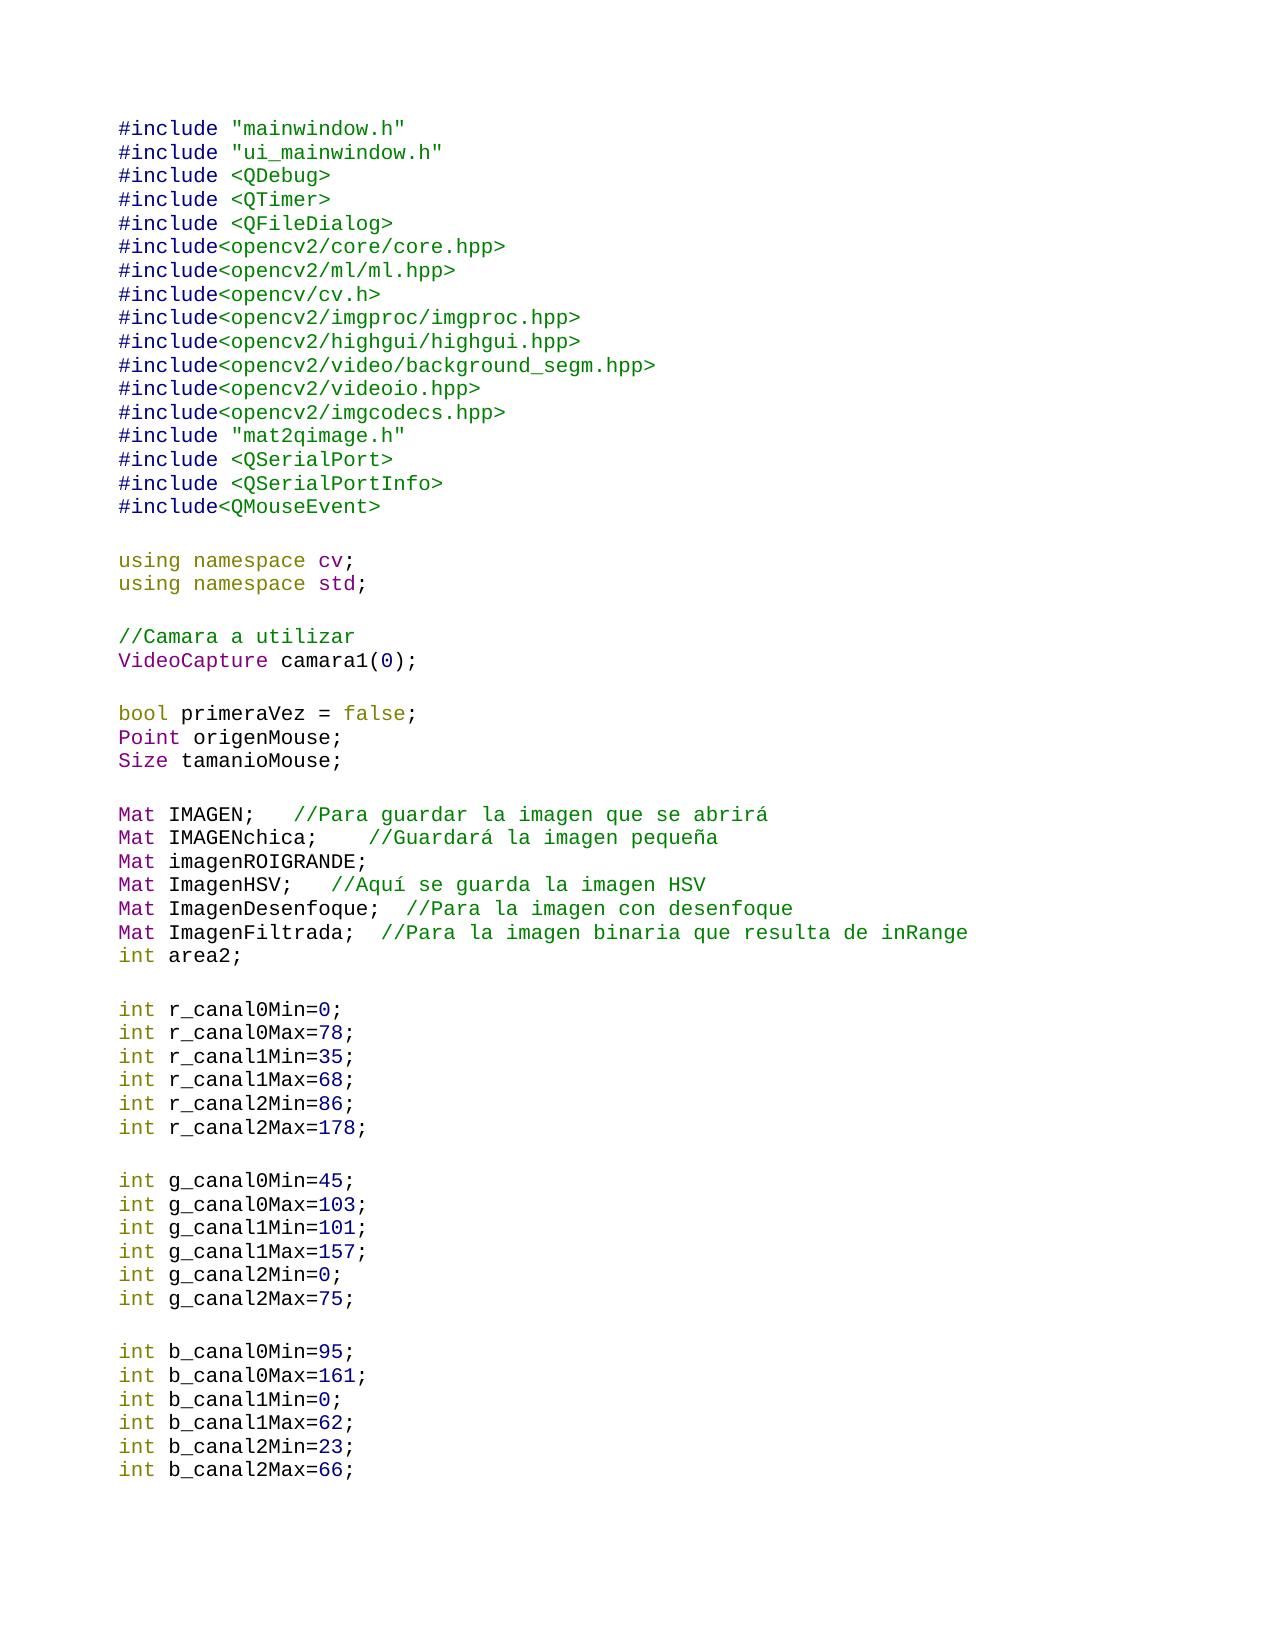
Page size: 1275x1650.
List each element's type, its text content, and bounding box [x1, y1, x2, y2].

text #include<opencv/cv.h> [118, 284, 1157, 307]
text #include<opencv2/highgui/highgui.hpp> [118, 331, 1157, 354]
text int b_canal0Max=161; [118, 1365, 1157, 1388]
text VideoCapture camara1(0); [118, 650, 1157, 674]
text Mat ImagenFiltrada; //Para la imagen binaria que resulta de inRange [118, 922, 1157, 945]
text #include <QSerialPortInfo> [118, 473, 1157, 496]
text int b_canal2Min=23; [118, 1436, 1157, 1459]
text Mat IMAGEN; //Para guardar la imagen que se abrirá [118, 803, 1157, 827]
text #include "ui_mainwindow.h" [118, 142, 1157, 165]
text #include<opencv2/video/background_segm.hpp> [118, 354, 1157, 378]
text #include<opencv2/ml/ml.hpp> [118, 260, 1157, 284]
text #include "mainwindow.h" [118, 118, 1157, 142]
text #include <QSerialPort> [118, 449, 1157, 473]
text Size tamanioMouse; [118, 750, 1157, 774]
text //Camara a utilizar [118, 626, 1157, 650]
text int g_canal0Max=103; [118, 1193, 1157, 1217]
text #include<opencv2/imgproc/imgproc.hpp> [118, 307, 1157, 331]
text #include <QFileDialog> [118, 213, 1157, 236]
text int b_canal1Max=62; [118, 1412, 1157, 1436]
text int b_canal0Min=95; [118, 1341, 1157, 1365]
text Mat IMAGENchica; //Guardará la imagen pequeña [118, 827, 1157, 851]
text #include<opencv2/core/core.hpp> [118, 236, 1157, 260]
text Mat ImagenHSV; //Aquí se guarda la imagen HSV [118, 874, 1157, 898]
text using namespace cv; [118, 549, 1157, 573]
text int r_canal2Min=86; [118, 1093, 1157, 1117]
text int g_canal2Min=0; [118, 1264, 1157, 1288]
text int r_canal1Max=68; [118, 1069, 1157, 1093]
text int r_canal0Min=0; [118, 998, 1157, 1022]
text bool primeraVez = false; [118, 703, 1157, 727]
text Point origenMouse; [118, 727, 1157, 750]
text int g_canal1Min=101; [118, 1217, 1157, 1241]
text #include<opencv2/videoio.hpp> [118, 378, 1157, 402]
text int area2; [118, 945, 1157, 969]
text #include <QDebug> [118, 165, 1157, 189]
text int r_canal0Max=78; [118, 1022, 1157, 1046]
text int g_canal2Max=75; [118, 1288, 1157, 1312]
text #include "mat2qimage.h" [118, 426, 1157, 449]
text Mat imagenROIGRANDE; [118, 851, 1157, 874]
text int r_canal1Min=35; [118, 1046, 1157, 1069]
text int b_canal1Min=0; [118, 1388, 1157, 1412]
text using namespace std; [118, 573, 1157, 597]
text #include<opencv2/imgcodecs.hpp> [118, 402, 1157, 426]
text int g_canal1Max=157; [118, 1241, 1157, 1264]
text int b_canal2Max=66; [118, 1459, 1157, 1483]
text int r_canal2Max=178; [118, 1117, 1157, 1140]
text Mat ImagenDesenfoque; //Para la imagen con desenfoque [118, 898, 1157, 922]
text #include <QTimer> [118, 189, 1157, 213]
text int g_canal0Min=45; [118, 1170, 1157, 1193]
text #include<QMouseEvent> [118, 496, 1157, 520]
